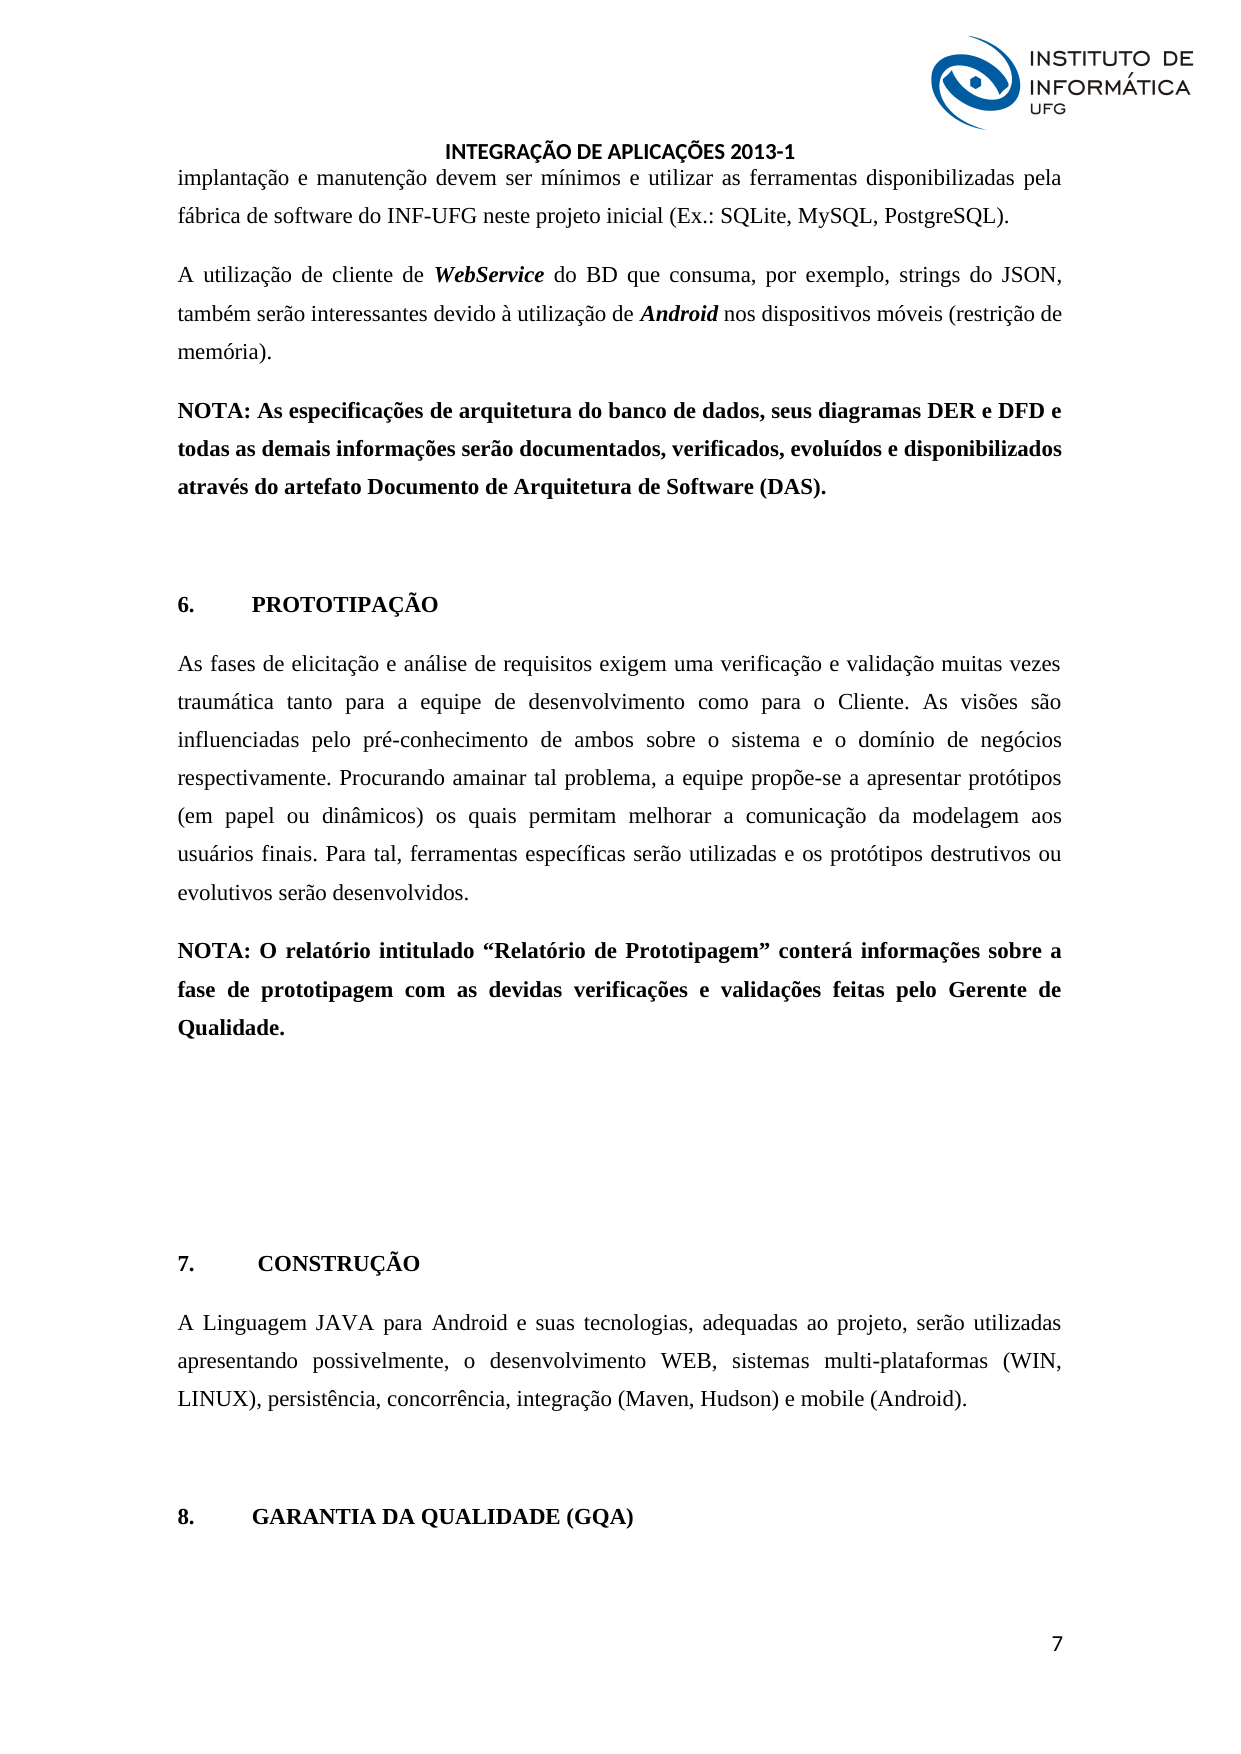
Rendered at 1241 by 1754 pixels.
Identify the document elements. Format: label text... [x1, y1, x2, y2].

text A utilização de cliente de WebService do BD que consuma, por exemplo, strings do JSON, também serão interessantes devido à utilização de Android nos dispositivos móveis (restrição de memória). [177, 262, 1063, 364]
picture [931, 36, 1194, 130]
text As fases de elicitação e análise de requisitos exigem uma verificação e validação muitas vezes traumática tanto para a equipe de desenvolvimento como para o Cliente. As visões são influenciadas pelo pré-conhecimento de ambos sobre o sistema e o domínio de negócios respectivamente. Procurando amainar tal problema, a equipe propõe-se a apresentar protótipos (em papel ou dinâmicos) os quais permitam melhorar a comunicação da modelagem aos usuários finais. Para tal, ferramentas específicas serão utilizadas e os protótipos destrutivos ou evolutivos serão desenvolvidos. [177, 651, 1063, 905]
text A Linguagem JAVA para Android e suas tecnologias, adequadas ao projeto, serão utilizadas apresentando possivelmente, o desenvolvimento WEB, sistemas multi-plataformas (WIN, LINUX), persistência, concorrência, integração (Maven, Hudson) e mobile (Android). [177, 1309, 1063, 1411]
text NOTA: As especificações de arquitetura do banco de dados, seus diagramas DER e DFD e todas as demais informações serão documentados, verificados, evoluídos e disponibilizados através do artefato Documento de Arquitetura de Software (DAS). [177, 398, 1063, 499]
text implantação e manutenção devem ser mínimos e utilizar as ferramentas disponibilizadas pela fábrica de software do INF-UFG neste projeto inicial (Ex.: SQLite, MySQL, PostgreSQL). [177, 165, 1063, 229]
text 6. PROTOTIPAÇÃO [177, 592, 1063, 617]
text 7. CONSTRUÇÃO [177, 1251, 1063, 1276]
text NOTA: O relatório intitulado “Relatório de Prototipagem” conterá informações sobre a fase de prototipagem com as devidas verificações e validações feitas pelo Gerente de Qualidade. [177, 938, 1063, 1040]
text 8. GARANTIA DA QUALIDADE (GQA) [177, 1504, 1063, 1529]
